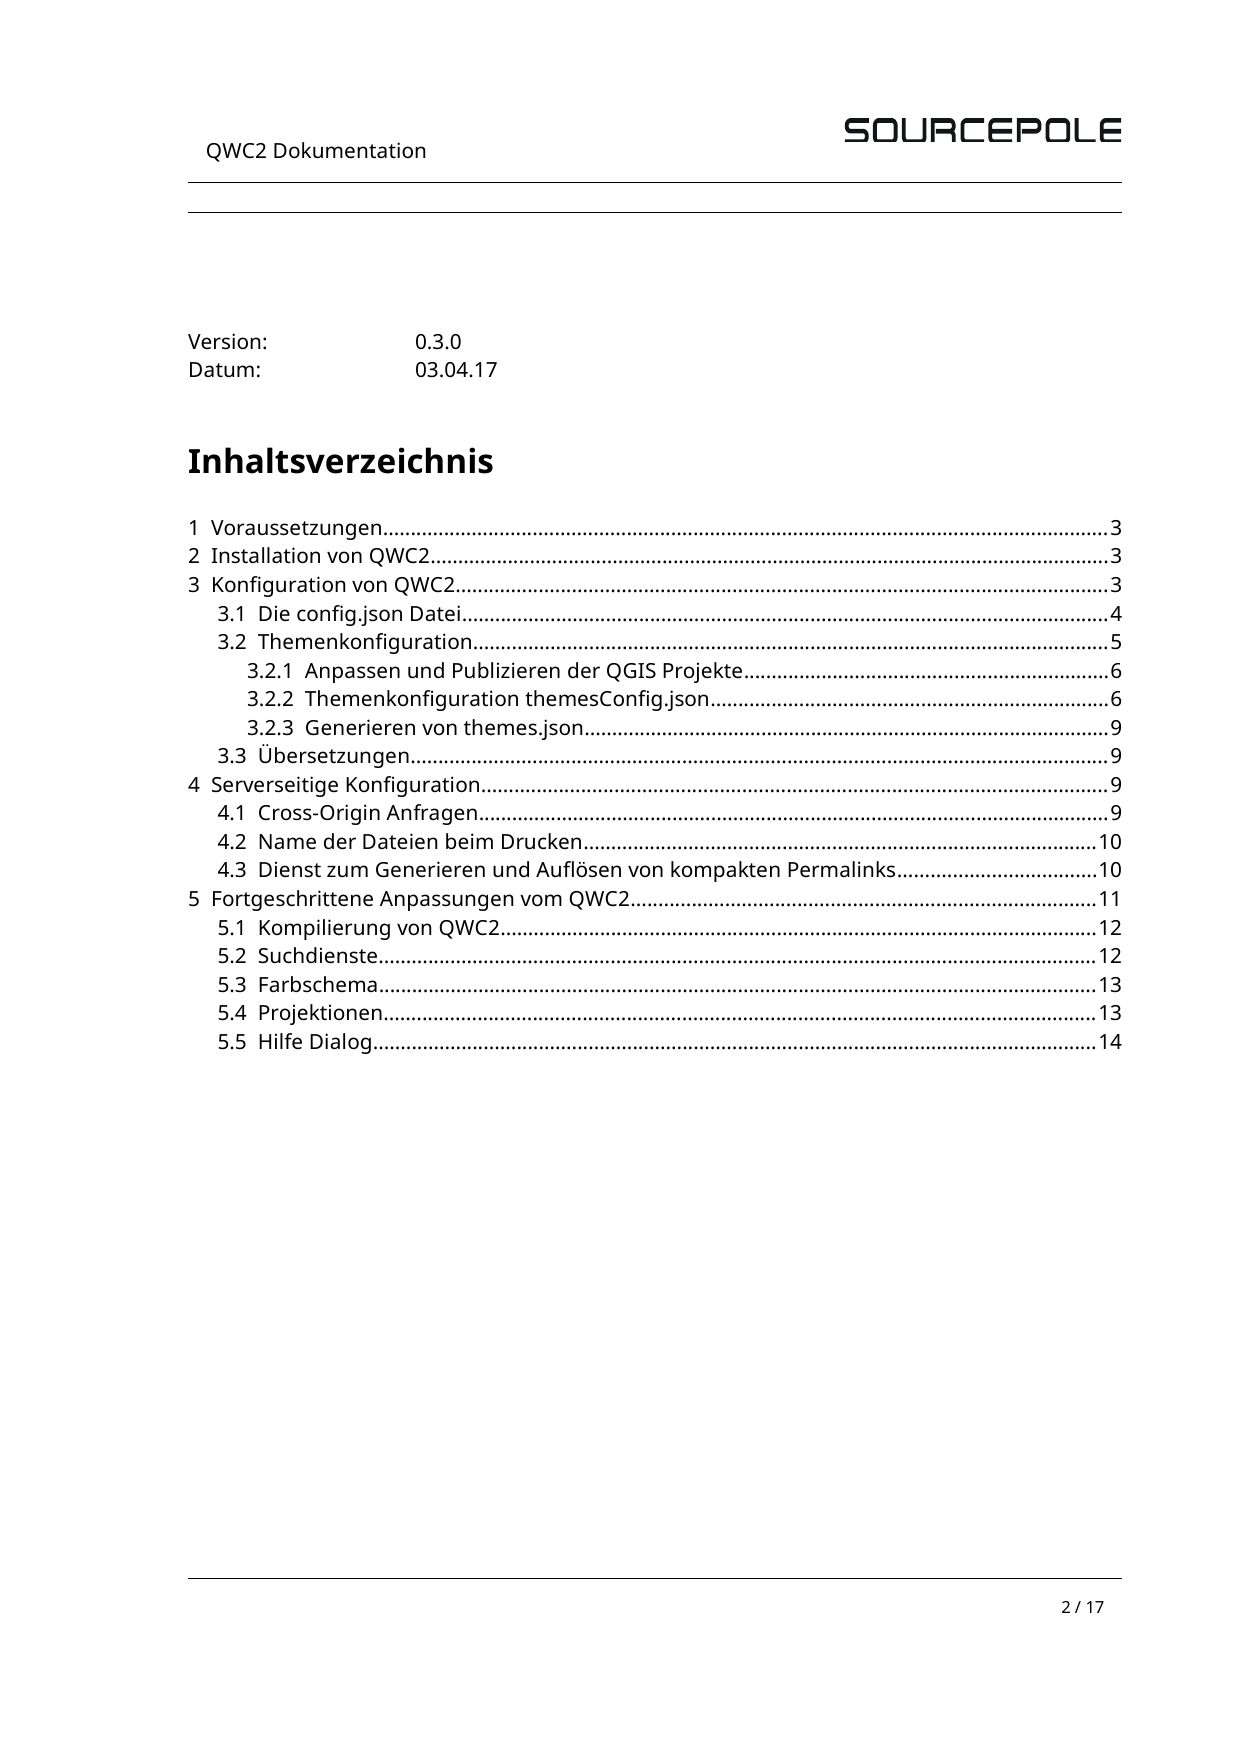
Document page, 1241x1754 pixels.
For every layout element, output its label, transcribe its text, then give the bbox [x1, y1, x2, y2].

text 3.2.3 Generieren von themes.json 9 [247, 713, 1122, 741]
text 5.2 Suchdienste 12 [217, 941, 1122, 969]
text 5.5 Hilfe Dialog 14 [217, 1027, 1122, 1055]
text 3.2.2 Themenkonfiguration themesConfig.json 6 [247, 684, 1122, 713]
text 5 Fortgeschrittene Anpassungen vom QWC2 11 [188, 884, 1122, 912]
text 4 Serverseitige Konfiguration 9 [188, 770, 1122, 798]
text 3 Konfiguration von QWC2 3 [188, 570, 1122, 598]
text 4.3 Dienst zum Generieren und Auflösen von kompakten Permalinks 10 [217, 855, 1122, 884]
text 5.4 Projektionen 13 [217, 998, 1122, 1027]
text 3.1 Die config.json Datei 4 [217, 598, 1122, 627]
table_header [415, 298, 1192, 327]
text 2 Installation von QWC2 3 [188, 541, 1122, 570]
table_cell Version: [188, 327, 415, 355]
table_header [188, 298, 415, 327]
subtitle Inhaltsverzeichnis [188, 437, 1122, 483]
table_cell 03.04.17 [415, 355, 1192, 384]
text 3.2.1 Anpassen und Publizieren der QGIS Projekte 6 [247, 656, 1122, 684]
table_cell Datum: [188, 355, 415, 384]
text 4.2 Name der Dateien beim Drucken 10 [217, 827, 1122, 855]
text 5.3 Farbschema 13 [217, 969, 1122, 998]
text 4.1 Cross-Origin Anfragen 9 [217, 798, 1122, 827]
text 3.2 Themenkonfiguration 5 [217, 627, 1122, 656]
table_cell 0.3.0 [415, 327, 1192, 355]
text 1 Voraussetzungen 3 [188, 513, 1122, 541]
text 5.1 Kompilierung von QWC2 12 [217, 912, 1122, 941]
text 3.3 Übersetzungen 9 [217, 741, 1122, 770]
